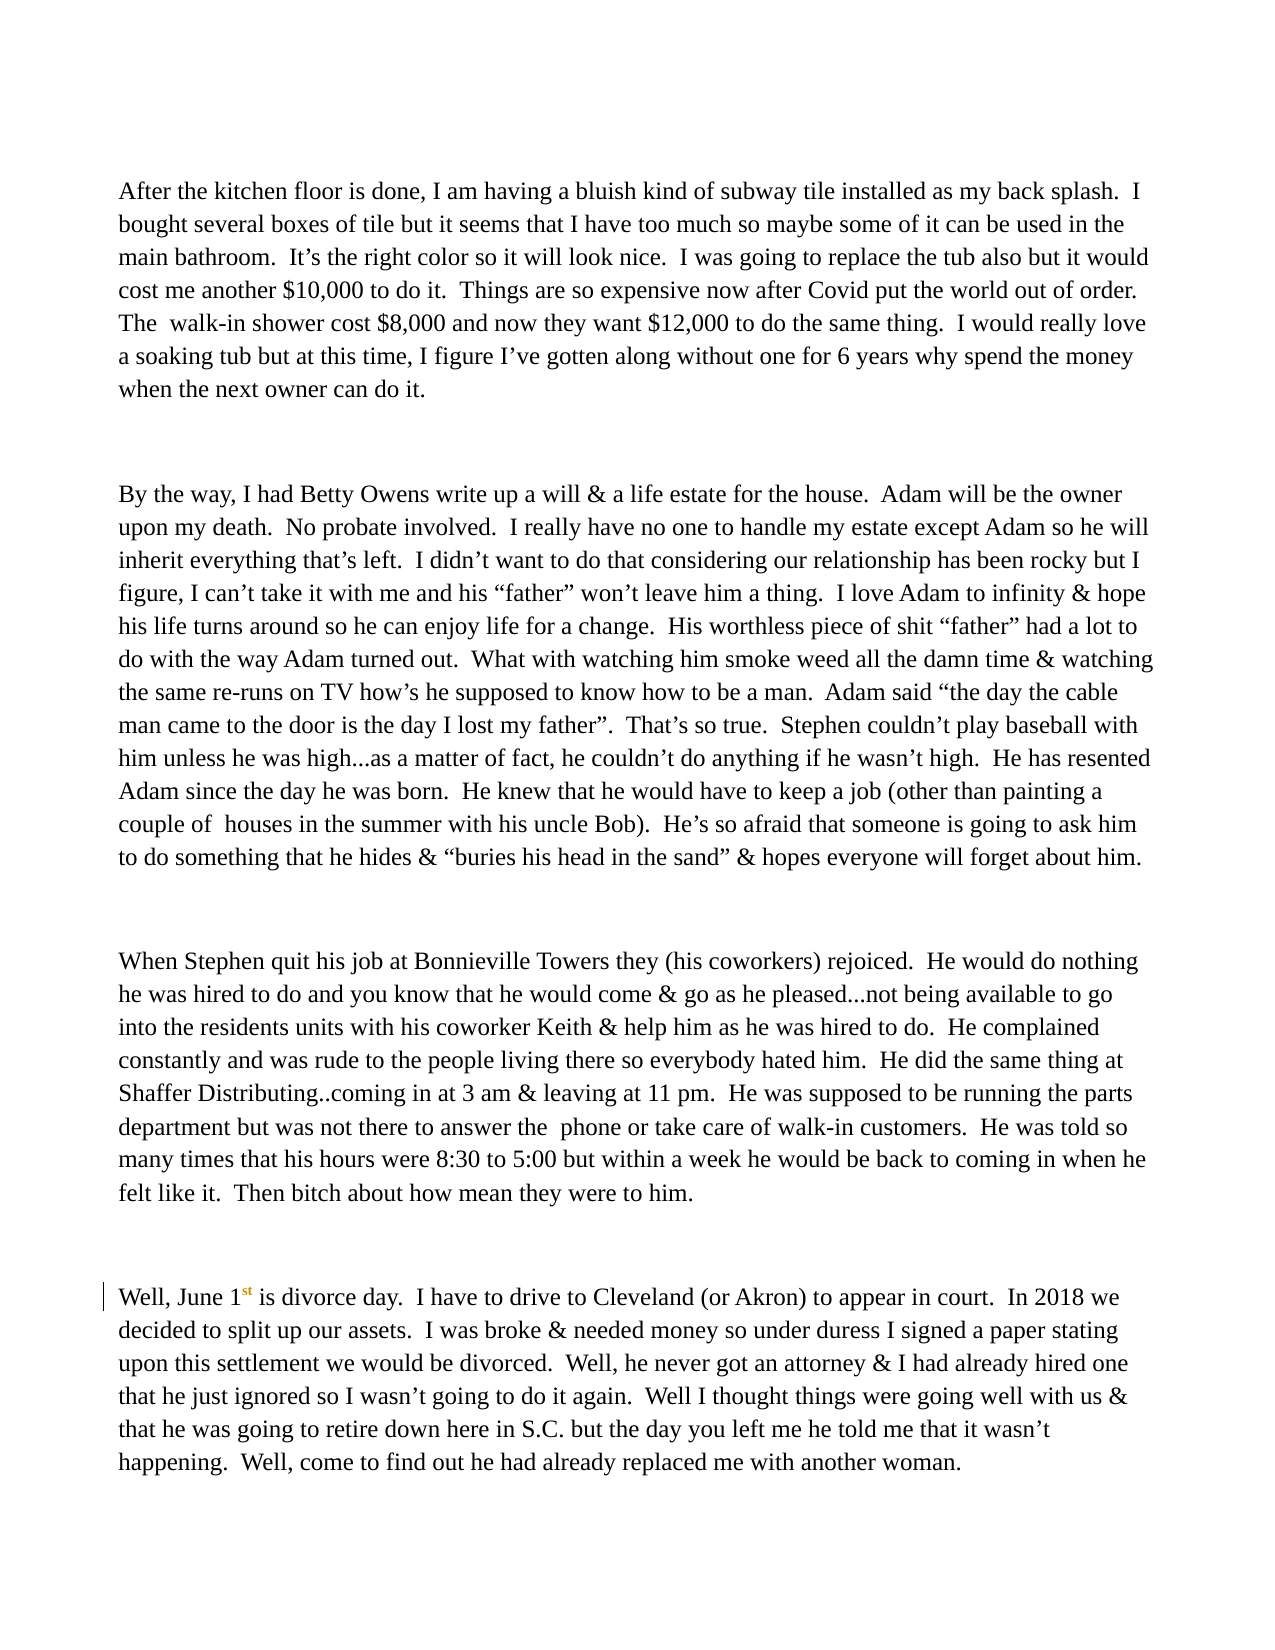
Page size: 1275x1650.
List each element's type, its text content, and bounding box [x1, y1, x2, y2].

text After the kitchen floor is done, I am having a bluish kind of subway tile installed as my back splash. I bought several boxes of tile but it seems that I have too much so maybe some of it can be used in the main bathroom. It’s the right color so it will look nice. I was going to replace the tub also but it would cost me another $10,000 to do it. Things are so expensive now after Covid put the world out of order. The walk-in shower cost $8,000 and now they want $12,000 to do the same thing. I would really love a soaking tub but at this time, I figure I’ve gotten along without one for 6 years why spend the money when the next owner can do it. [118, 176, 1157, 403]
text When Stephen quit his job at Bonnieville Towers they (his coworkers) rejoiced. He would do nothing he was hired to do and you know that he would come & go as he pleased...not being available to go into the residents units with his coworker Keith & help him as he was hired to do. He complained constantly and was rude to the people living there so everybody hated him. He did the same thing at Shaffer Distributing..coming in at 3 am & leaving at 11 pm. He was supposed to be running the parts department but was not there to answer the phone or take care of walk-in customers. He was told so many times that his hours were 8:30 to 5:00 but within a week he would be back to coming in when he felt like it. Then bitch about how mean they were to him. [118, 946, 1157, 1206]
text Well, June 1st is divorce day. I have to drive to Cleveland (or Akron) to appear in court. In 2018 we decided to split up our assets. I was broke & needed money so under duress I signed a paper stating upon this settlement we would be divorced. Well, he never got an attorney & I had already hired one that he just ignored so I wasn’t going to do it again. Well I thought things were going well with us & that he was going to retire down here in S.C. but the day you left me he told me that it wasn’t happening. Well, come to find out he had already replaced me with another woman. [118, 1282, 1157, 1476]
text By the way, I had Betty Owens write up a will & a life estate for the house. Adam will be the owner upon my death. No probate involved. I really have no one to handle my estate except Adam so he will inherit everything that’s left. I didn’t want to do that considering our relationship has been rocky but I figure, I can’t take it with me and his “father” won’t leave him a thing. I love Adam to infinity & hope his life turns around so he can enjoy life for a change. His worthless piece of shit “father” had a lot to do with the way Adam turned out. What with watching him smoke weed all the damn time & watching the same re-runs on TV how’s he supposed to know how to be a man. Adam said “the day the cable man came to the door is the day I lost my father”. That’s so true. Stephen couldn’t play baseball with him unless he was high...as a matter of fact, he couldn’t do anything if he wasn’t high. He has resented Adam since the day he was born. He knew that he would have to keep a job (other than painting a couple of houses in the summer with his uncle Bob). He’s so afraid that someone is going to ask him to do something that he hides & “buries his head in the sand” & hopes everyone will forget about him. [118, 479, 1157, 871]
